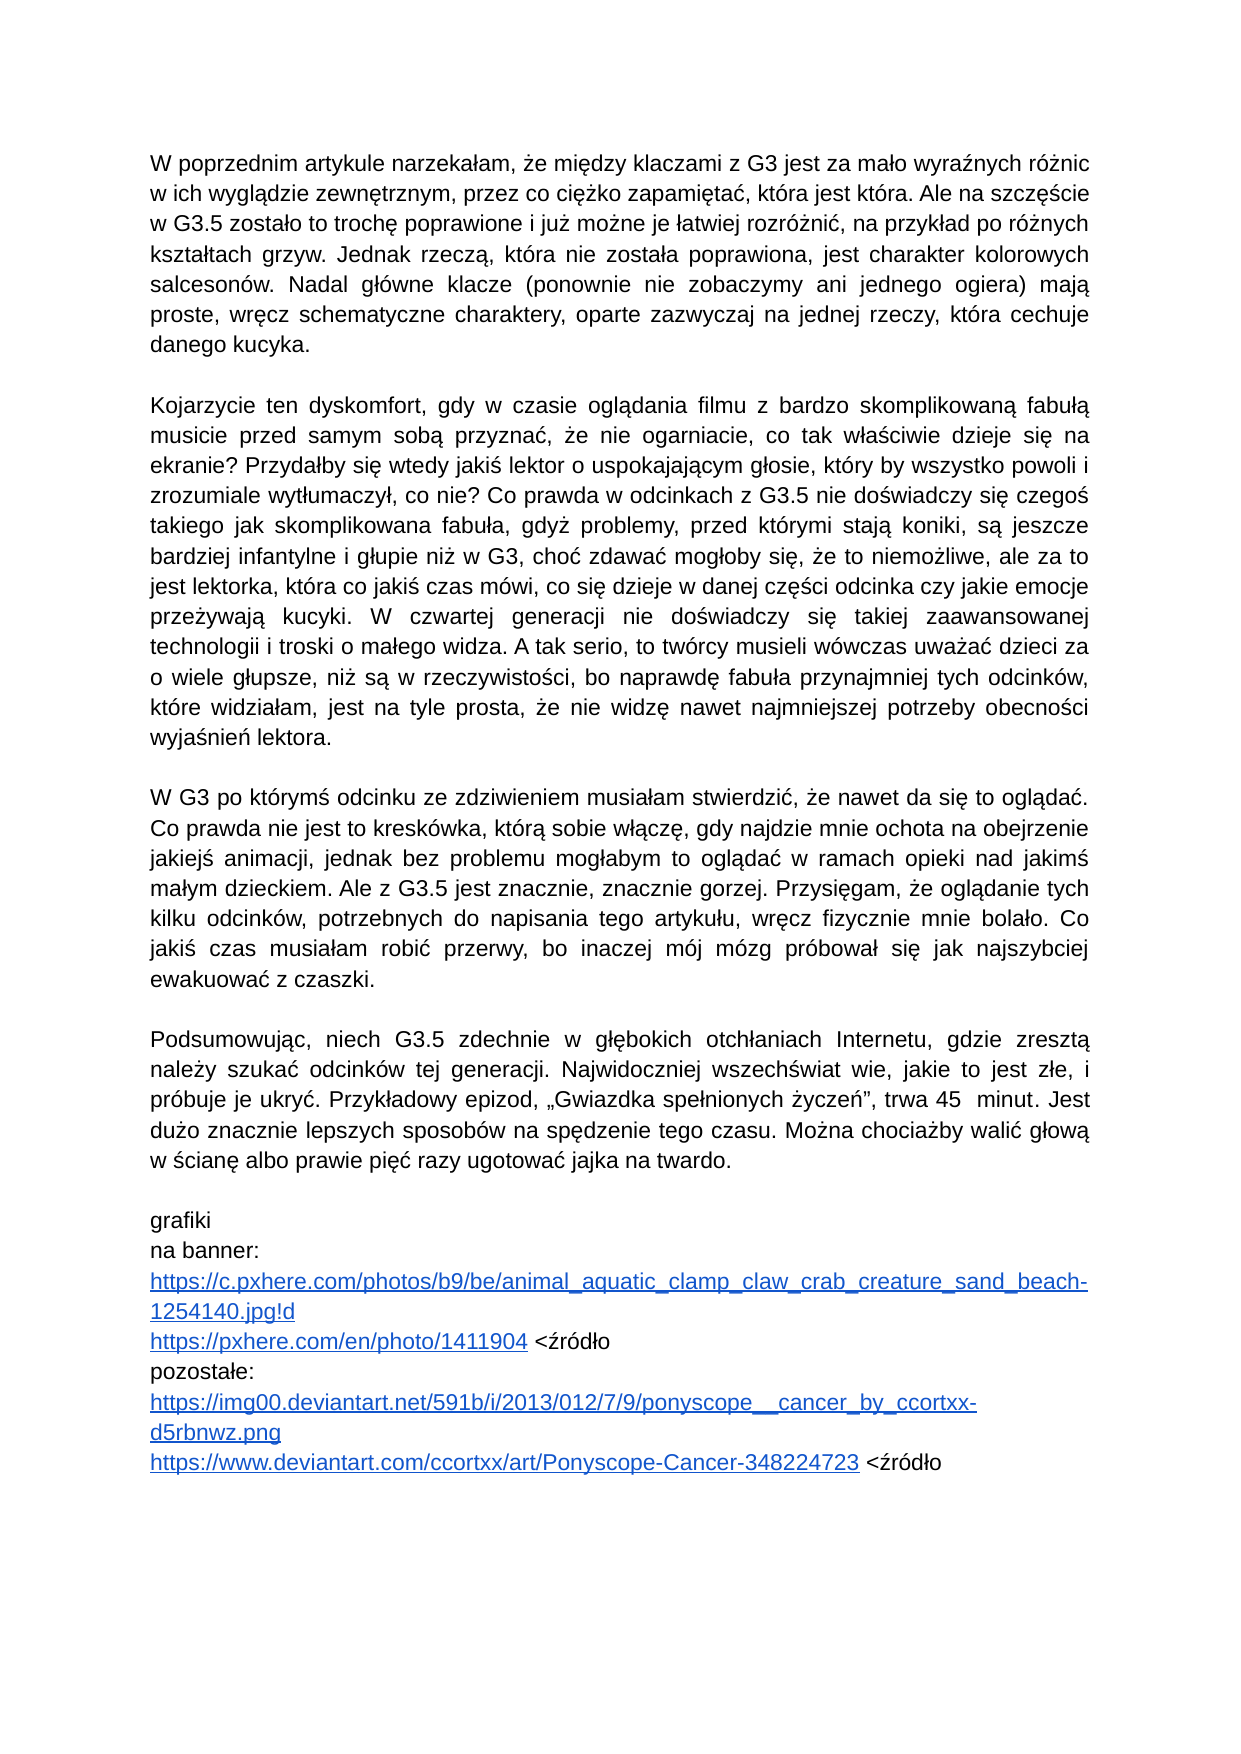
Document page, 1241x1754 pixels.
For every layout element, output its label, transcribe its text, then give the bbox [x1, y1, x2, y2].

text Kojarzycie ten dyskomfort, gdy w czasie oglądania filmu z bardzo skomplikowaną fabułą musicie przed samym sobą przyznać, że nie ogarniacie, co tak właściwie dzieje się na ekranie? Przydałby się wtedy jakiś lektor o uspokajającym głosie, który by wszystko powoli i zrozumiale wytłumaczył, co nie? Co prawda w odcinkach z G3.5 nie doświadczy się czegoś takiego jak skomplikowana fabuła, gdyż problemy, przed którymi stają koniki, są jeszcze bardziej infantylne i głupie niż w G3, choć zdawać mogłoby się, że to niemożliwe, ale za to jest lektorka, która co jakiś czas mówi, co się dzieje w danej części odcinka czy jakie emocje przeżywają kucyki. W czwartej generacji nie doświadczy się takiej zaawansowanej technologii i troski o małego widza. A tak serio, to twórcy musieli wówczas uważać dzieci za o wiele głupsze, niż są w rzeczywistości, bo naprawdę fabuła przynajmniej tych odcinków, które widziałam, jest na tyle prosta, że nie widzę nawet najmniejszej potrzeby obecności wyjaśnień lektora. [150, 392, 1090, 750]
text https://www.deviantart.com/ccortxx/art/Ponyscope-Cancer-348224723 <źródło [150, 1449, 1090, 1475]
text https://c.pxhere.com/photos/b9/be/animal_aquatic_clamp_claw_crab_creature_sand_beach-1254140.jpg!d [150, 1268, 1090, 1324]
text Podsumowując, niech G3.5 zdechnie w głębokich otchłaniach Internetu, gdzie zresztą należy szukać odcinków tej generacji. Najwidoczniej wszechświat wie, jakie to jest złe, i próbuje je ukryć. Przykładowy epizod, „Gwiazdka spełnionych życzeń”, trwa 45 minut. Jest dużo znacznie lepszych sposobów na spędzenie tego czasu. Można chociażby walić głową w ścianę albo prawie pięć razy ugotować jajka na twardo. [150, 1026, 1090, 1173]
text https://img00.deviantart.net/591b/i/2013/012/7/9/ponyscope__cancer_by_ccortxx-d5rbnwz.png [150, 1388, 1090, 1445]
text pozostałe: [150, 1358, 1090, 1385]
text W poprzednim artykule narzekałam, że między klaczami z G3 jest za mało wyraźnych różnic w ich wyglądzie zewnętrznym, przez co ciężko zapamiętać, która jest która. Ale na szczęście w G3.5 zostało to trochę poprawione i już możne je łatwiej rozróżnić, na przykład po różnych kształtach grzyw. Jednak rzeczą, która nie została poprawiona, jest charakter kolorowych salcesonów. Nadal główne klacze (ponownie nie zobaczymy ani jednego ogiera) mają proste, wręcz schematyczne charaktery, oparte zazwyczaj na jednej rzeczy, która cechuje danego kucyka. [150, 150, 1090, 358]
text grafiki [150, 1207, 1090, 1234]
text W G3 po którymś odcinku ze zdziwieniem musiałam stwierdzić, że nawet da się to oglądać. Co prawda nie jest to kreskówka, którą sobie włączę, gdy najdzie mnie ochota na obejrzenie jakiejś animacji, jednak bez problemu mogłabym to oglądać w ramach opieki nad jakimś małym dzieckiem. Ale z G3.5 jest znacznie, znacznie gorzej. Przysięgam, że oglądanie tych kilku odcinków, potrzebnych do napisania tego artykułu, wręcz fizycznie mnie bolało. Co jakiś czas musiałam robić przerwy, bo inaczej mój mózg próbował się jak najszybciej ewakuować z czaszki. [150, 784, 1090, 992]
text na banner: [150, 1237, 1090, 1264]
text https://pxhere.com/en/photo/1411904 <źródło [150, 1328, 1090, 1354]
